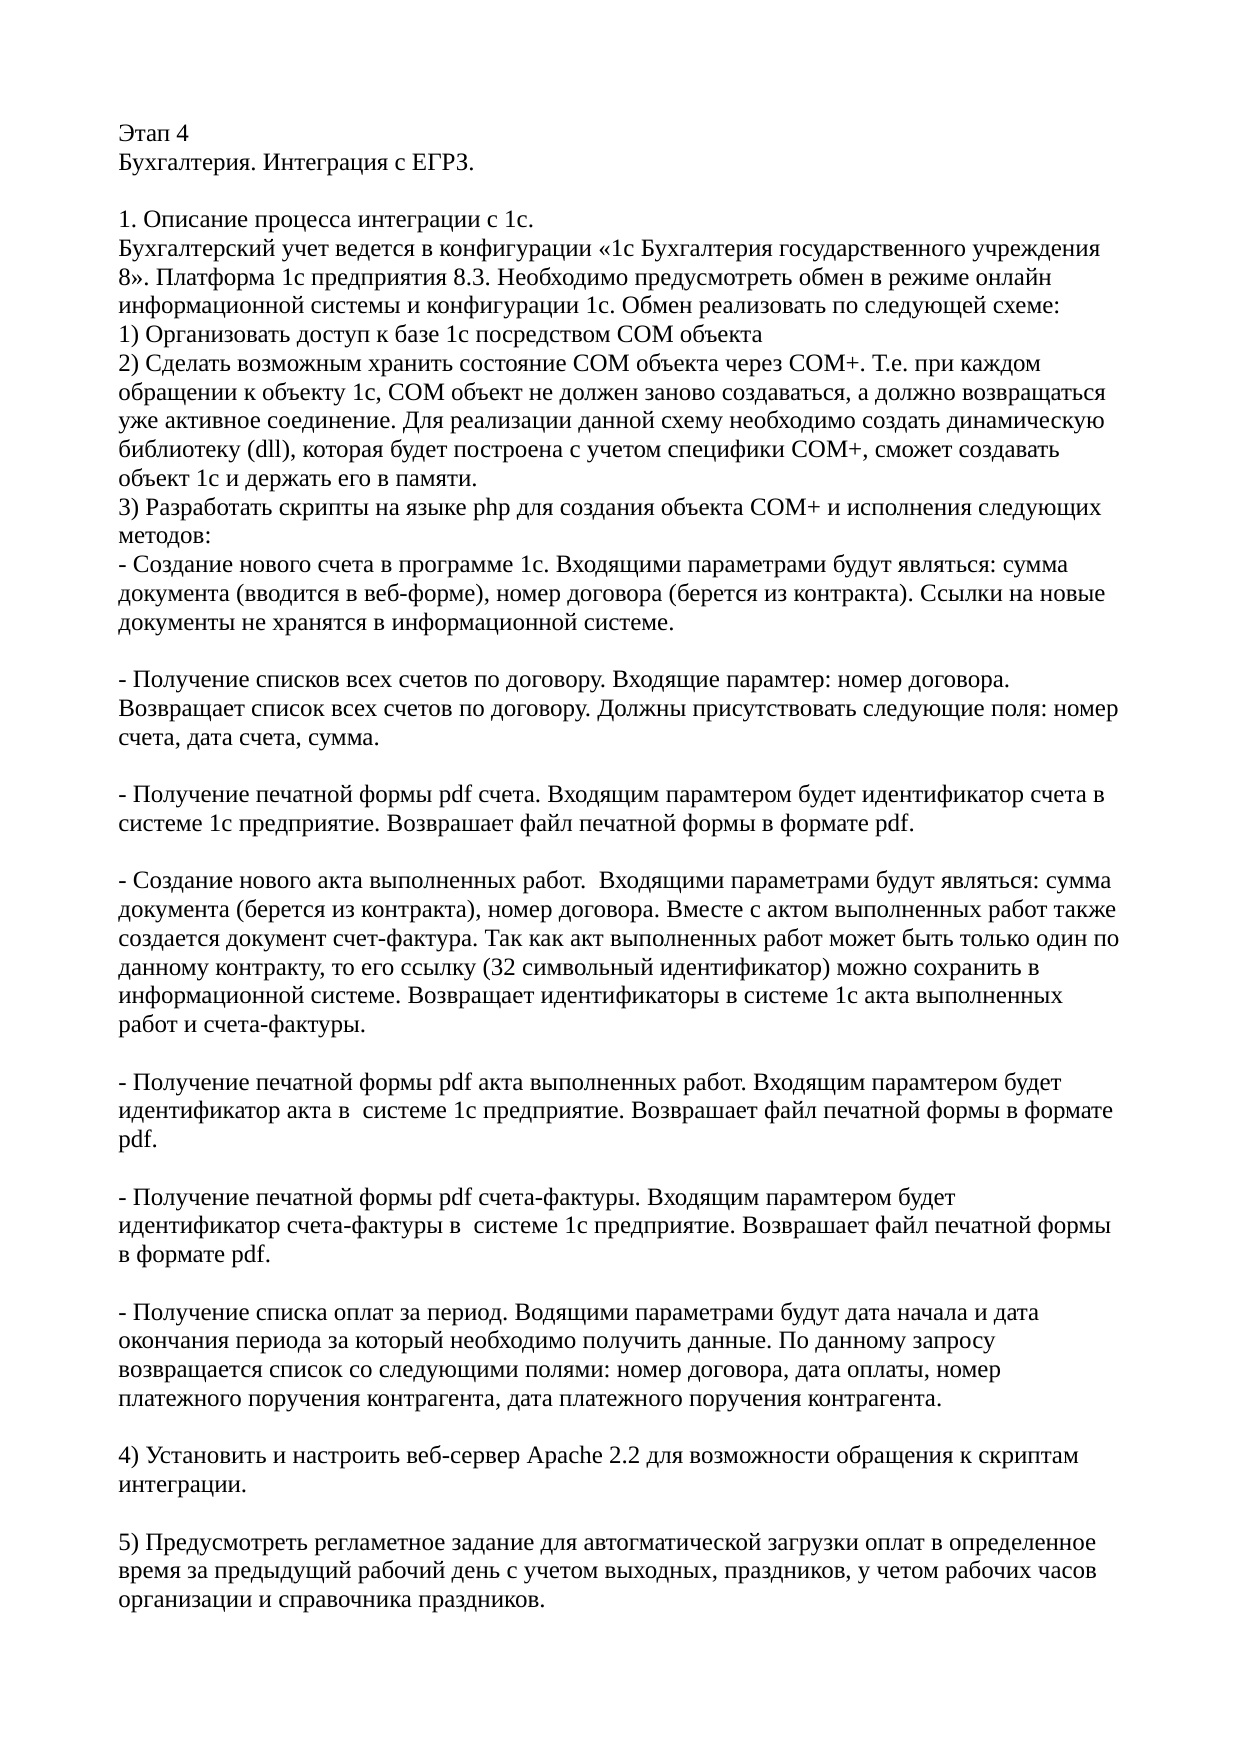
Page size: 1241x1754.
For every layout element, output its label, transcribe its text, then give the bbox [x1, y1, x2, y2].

text 2) Сделать возможным хранить состояние COM объекта через COM+. Т.е. при каждом обращении к объекту 1с, COM объект не должен заново создаваться, а должно возвращаться уже активное соединение. Для реализации данной схему необходимо создать динамическую библиотеку (dll), которая будет построена с учетом специфики COM+, сможет создавать объект 1с и держать его в памяти. [118, 348, 1122, 492]
text - Получение печатной формы pdf счета-фактуры. Входящим парамтером будет идентификатор счета-фактуры в системе 1с предприятие. Возврашает файл печатной формы в формате pdf. [118, 1182, 1122, 1268]
text 3) Разработать скрипты на языке php для создания объекта COM+ и исполнения следующих методов: [118, 492, 1122, 549]
text 4) Установить и настроить веб-сервер Apache 2.2 для возможности обращения к скриптам интеграции. [118, 1441, 1122, 1498]
text - Получение печатной формы pdf акта выполненных работ. Входящим парамтером будет идентификатор акта в системе 1с предприятие. Возврашает файл печатной формы в формате pdf. [118, 1067, 1122, 1153]
text - Создание нового счета в программе 1с. Входящими параметрами будут являться: сумма документа (вводится в веб-форме), номер договора (берется из контракта). Ссылки на новые документы не хранятся в информационной системе. [118, 549, 1122, 636]
text Этап 4 [118, 118, 1122, 147]
text Бухгалтерский учет ведется в конфигурации «1с Бухгалтерия государственного учреждения 8». Платформа 1с предприятия 8.3. Необходимо предусмотреть обмен в режиме онлайн информационной системы и конфигурации 1с. Обмен реализовать по следующей схеме: [118, 233, 1122, 319]
text - Получение печатной формы pdf счета. Входящим парамтером будет идентификатор счета в системе 1с предприятие. Возврашает файл печатной формы в формате pdf. [118, 779, 1122, 837]
text 5) Предусмотреть регламетное задание для автогматической загрузки оплат в определенное время за предыдущий рабочий день с учетом выходных, праздников, у четом рабочих часов организации и справочника праздников. [118, 1527, 1122, 1613]
text Бухгалтерия. Интеграция с ЕГРЗ. [118, 147, 1122, 176]
text - Создание нового акта выполненных работ. Входящими параметрами будут являться: сумма документа (берется из контракта), номер договора. Вместе с актом выполненных работ также создается документ счет-фактура. Так как акт выполненных работ может быть только один по данному контракту, то его ссылку (32 символьный идентификатор) можно сохранить в информационной системе. Возвращает идентификаторы в системе 1с акта выполненных работ и счета-фактуры. [118, 866, 1122, 1038]
text - Получение списка оплат за период. Водящими параметрами будут дата начала и дата окончания периода за который необходимо получить данные. По данному запросу возвращается список со следующими полями: номер договора, дата оплаты, номер платежного поручения контрагента, дата платежного поручения контрагента. [118, 1297, 1122, 1412]
text 1. Описание процесса интеграции с 1с. [118, 204, 1122, 233]
text 1) Организовать доступ к базе 1с посредством COM объекта [118, 319, 1122, 348]
text - Получение списков всех счетов по договору. Входящие парамтер: номер договора. Возвращает список всех счетов по договору. Должны присутствовать следующие поля: номер счета, дата счета, сумма. [118, 664, 1122, 751]
